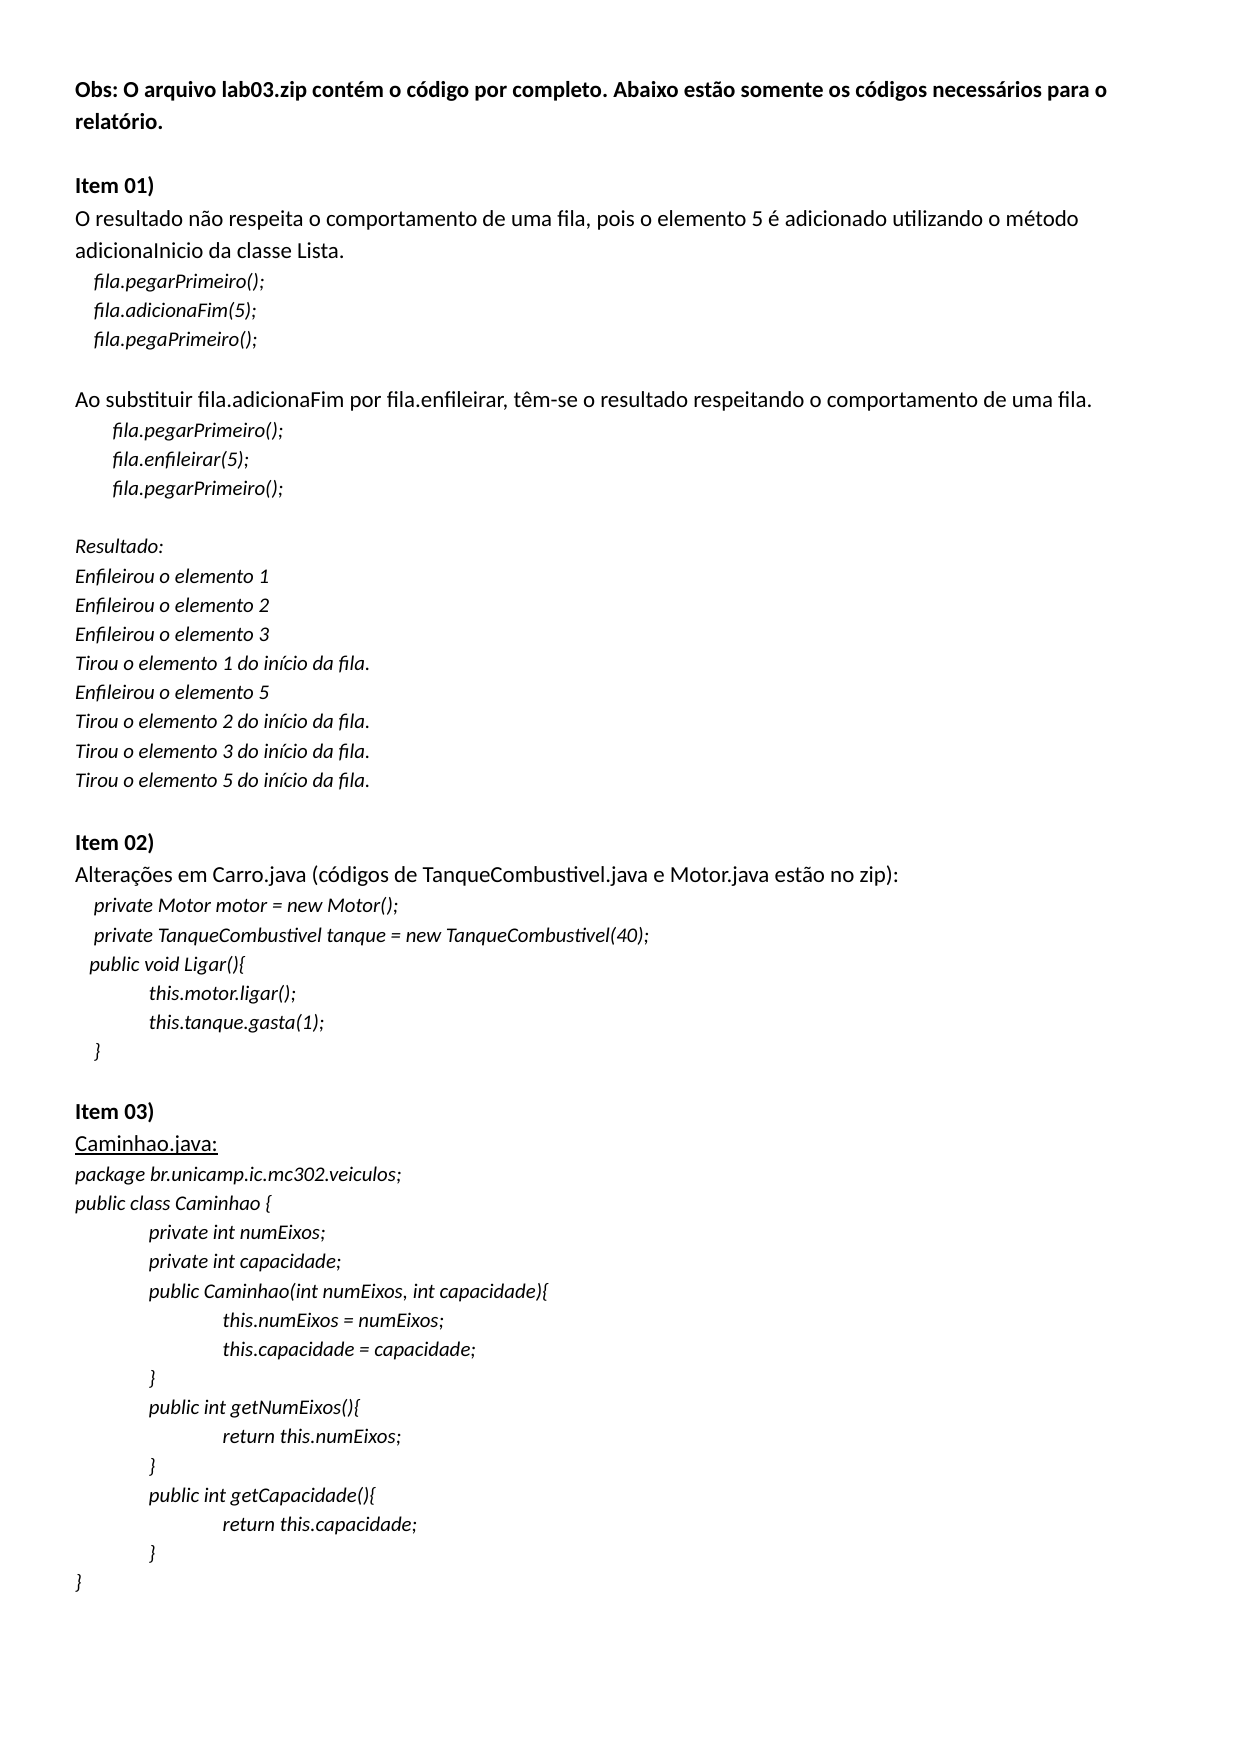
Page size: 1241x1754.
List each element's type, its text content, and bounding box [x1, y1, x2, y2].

text } [75, 1453, 1165, 1478]
text public class Caminhao { [75, 1190, 1165, 1216]
text Enfileirou o elemento 5 [75, 679, 1165, 705]
text fila.adicionaFim(5); [75, 297, 1165, 323]
text fila.enfileirar(5); [75, 446, 1165, 472]
text Obs: O arquivo lab03.zip contém o código por completo. Abaixo estão somente os códigos necessários para o relatório. [75, 75, 1165, 135]
text public int getNumEixos(){ [75, 1394, 1165, 1420]
text fila.pegarPrimeiro(); [75, 417, 1165, 442]
text this.motor.ligar(); [75, 980, 1165, 1006]
text } [75, 1365, 1165, 1391]
text private int numEixos; [75, 1219, 1165, 1245]
text Enfileirou o elemento 3 [75, 621, 1165, 647]
text Enfileirou o elemento 1 [75, 563, 1165, 588]
text } [75, 1540, 1165, 1566]
text Enfileirou o elemento 2 [75, 592, 1165, 617]
text Ao substituir fila.adicionaFim por fila.enfileirar, têm-se o resultado respeitando o comportamento de uma fila. [75, 385, 1165, 413]
text } [75, 1038, 1165, 1064]
text Tirou o elemento 5 do início da fila. [75, 767, 1165, 792]
text fila.pegarPrimeiro(); [75, 475, 1165, 501]
text private int capacidade; [75, 1249, 1165, 1274]
text this.tanque.gasta(1); [75, 1009, 1165, 1035]
text package br.unicamp.ic.mc302.veiculos; [75, 1161, 1165, 1187]
text Caminhao.java: [75, 1129, 1165, 1157]
text this.numEixos = numEixos; [75, 1307, 1165, 1332]
text public void Ligar(){ [75, 951, 1165, 976]
text private Motor motor = new Motor(); [75, 893, 1165, 918]
text Tirou o elemento 1 do início da fila. [75, 650, 1165, 676]
text Alterações em Carro.java (códigos de TanqueCombustivel.java e Motor.java estão no zip): [75, 861, 1165, 888]
text this.capacidade = capacidade; [75, 1336, 1165, 1362]
text Item 02) [75, 828, 1165, 856]
text O resultado não respeita o comportamento de uma fila, pois o elemento 5 é adicionado utilizando o método adicionaInicio da classe Lista. [75, 204, 1165, 264]
text Resultado: [75, 534, 1165, 559]
text Tirou o elemento 2 do início da fila. [75, 709, 1165, 734]
text return this.capacidade; [75, 1511, 1165, 1537]
text public Caminhao(int numEixos, int capacidade){ [75, 1278, 1165, 1303]
text } [75, 1569, 1165, 1595]
text return this.numEixos; [75, 1424, 1165, 1449]
text fila.pegarPrimeiro(); [75, 268, 1165, 293]
text Item 03) [75, 1097, 1165, 1125]
text fila.pegaPrimeiro(); [75, 326, 1165, 352]
text public int getCapacidade(){ [75, 1482, 1165, 1507]
text Item 01) [75, 172, 1165, 199]
text private TanqueCombustivel tanque = new TanqueCombustivel(40); [75, 922, 1165, 947]
text Tirou o elemento 3 do início da fila. [75, 738, 1165, 763]
